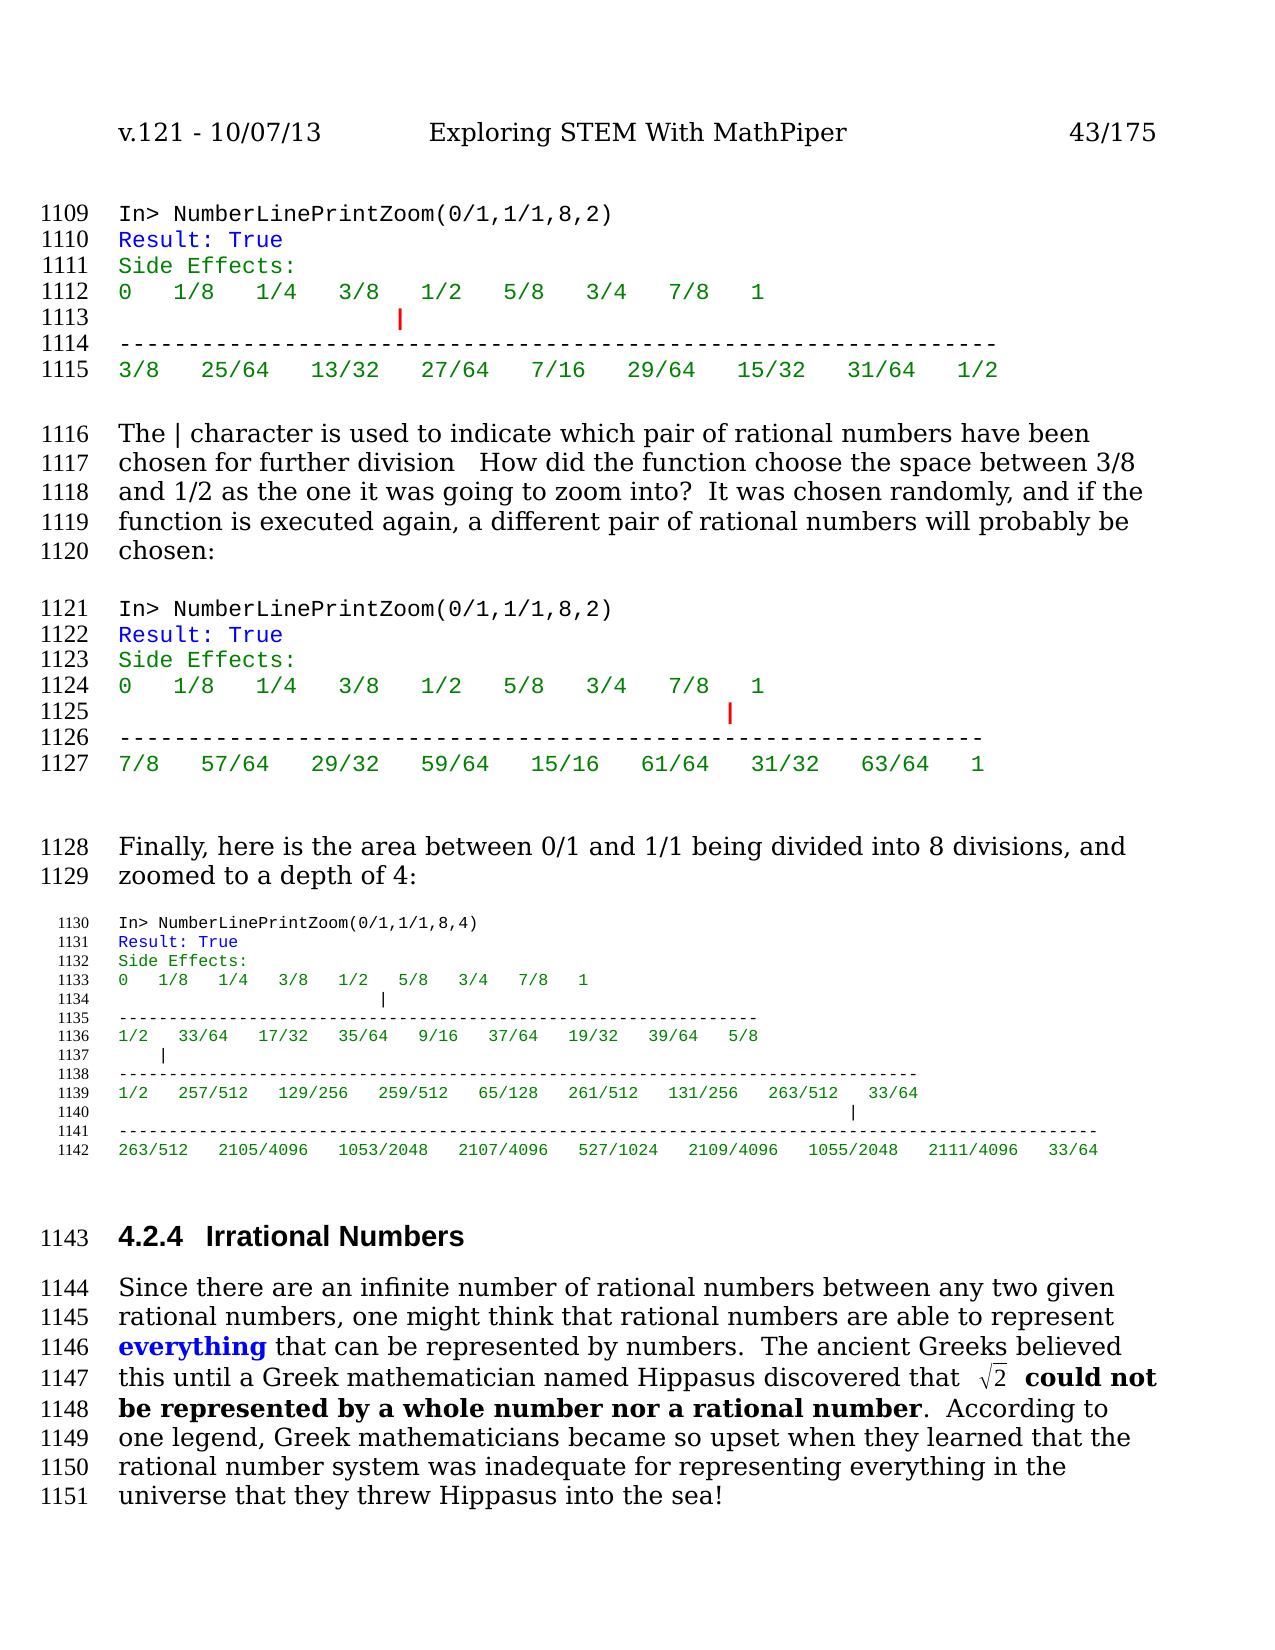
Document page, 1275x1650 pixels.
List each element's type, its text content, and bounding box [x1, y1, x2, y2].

text | [118, 306, 1157, 332]
text 263/512 2105/4096 1053/2048 2107/4096 527/1024 2109/4096 1055/2048 2111/4096 33/64 [118, 1141, 1157, 1160]
text Result: True [118, 623, 1157, 649]
text -------------------------------------------------------------------------------- [118, 1066, 1157, 1084]
text Result: True [118, 934, 1157, 953]
text In> NumberLinePrintZoom(0/1,1/1,8,2) [118, 597, 1157, 623]
text ---------------------------------------------------------------- [118, 332, 1157, 358]
text Side Effects: [118, 254, 1157, 281]
text | [118, 1103, 1157, 1122]
text Result: True [118, 229, 1157, 254]
text 0 1/8 1/4 3/8 1/2 5/8 3/4 7/8 1 [118, 675, 1157, 701]
text | [118, 990, 1157, 1009]
text Finally, here is the area between 0/1 and 1/1 being divided into 8 divisions, and zoomed to a depth of 4: [118, 832, 1157, 890]
text In> NumberLinePrintZoom(0/1,1/1,8,2) [118, 203, 1157, 229]
text 0 1/8 1/4 3/8 1/2 5/8 3/4 7/8 1 [118, 971, 1157, 990]
text In> NumberLinePrintZoom(0/1,1/1,8,4) [118, 915, 1157, 934]
text | [118, 701, 1157, 727]
text 7/8 57/64 29/32 59/64 15/16 61/64 31/32 63/64 1 [118, 753, 1157, 778]
text | [118, 1047, 1157, 1066]
text --------------------------------------------------------------- [118, 727, 1157, 753]
text Side Effects: [118, 649, 1157, 675]
text Side Effects: [118, 953, 1157, 971]
text Since there are an infinite number of rational numbers between any two given rational numbers, one might think that rational numbers are able to represent everything that can be represented by numbers. The ancient Greeks believed this until a Greek mathematician named Hippasus discovered thatcould not be represented by a whole number nor a rational number. According to one legend, Greek mathematicians became so upset when they learned that the rational number system was inadequate for representing everything in the universe that they threw Hippasus into the sea! [118, 1273, 1157, 1510]
text 3/8 25/64 13/32 27/64 7/16 29/64 15/32 31/64 1/2 [118, 358, 1157, 384]
text 0 1/8 1/4 3/8 1/2 5/8 3/4 7/8 1 [118, 281, 1157, 306]
subtitle Irrational Numbers [118, 1219, 1157, 1252]
text 1/2 33/64 17/32 35/64 9/16 37/64 19/32 39/64 5/8 [118, 1028, 1157, 1047]
text The | character is used to indicate which pair of rational numbers have been chosen for further division How did the function choose the space between 3/8 and 1/2 as the one it was going to zoom into? It was chosen randomly, and if the function is executed again, a different pair of rational numbers will probably be chosen: [118, 419, 1157, 565]
text ---------------------------------------------------------------- [118, 1009, 1157, 1028]
text 1/2 257/512 129/256 259/512 65/128 261/512 131/256 263/512 33/64 [118, 1084, 1157, 1103]
text -------------------------------------------------------------------------------------------------- [118, 1122, 1157, 1141]
